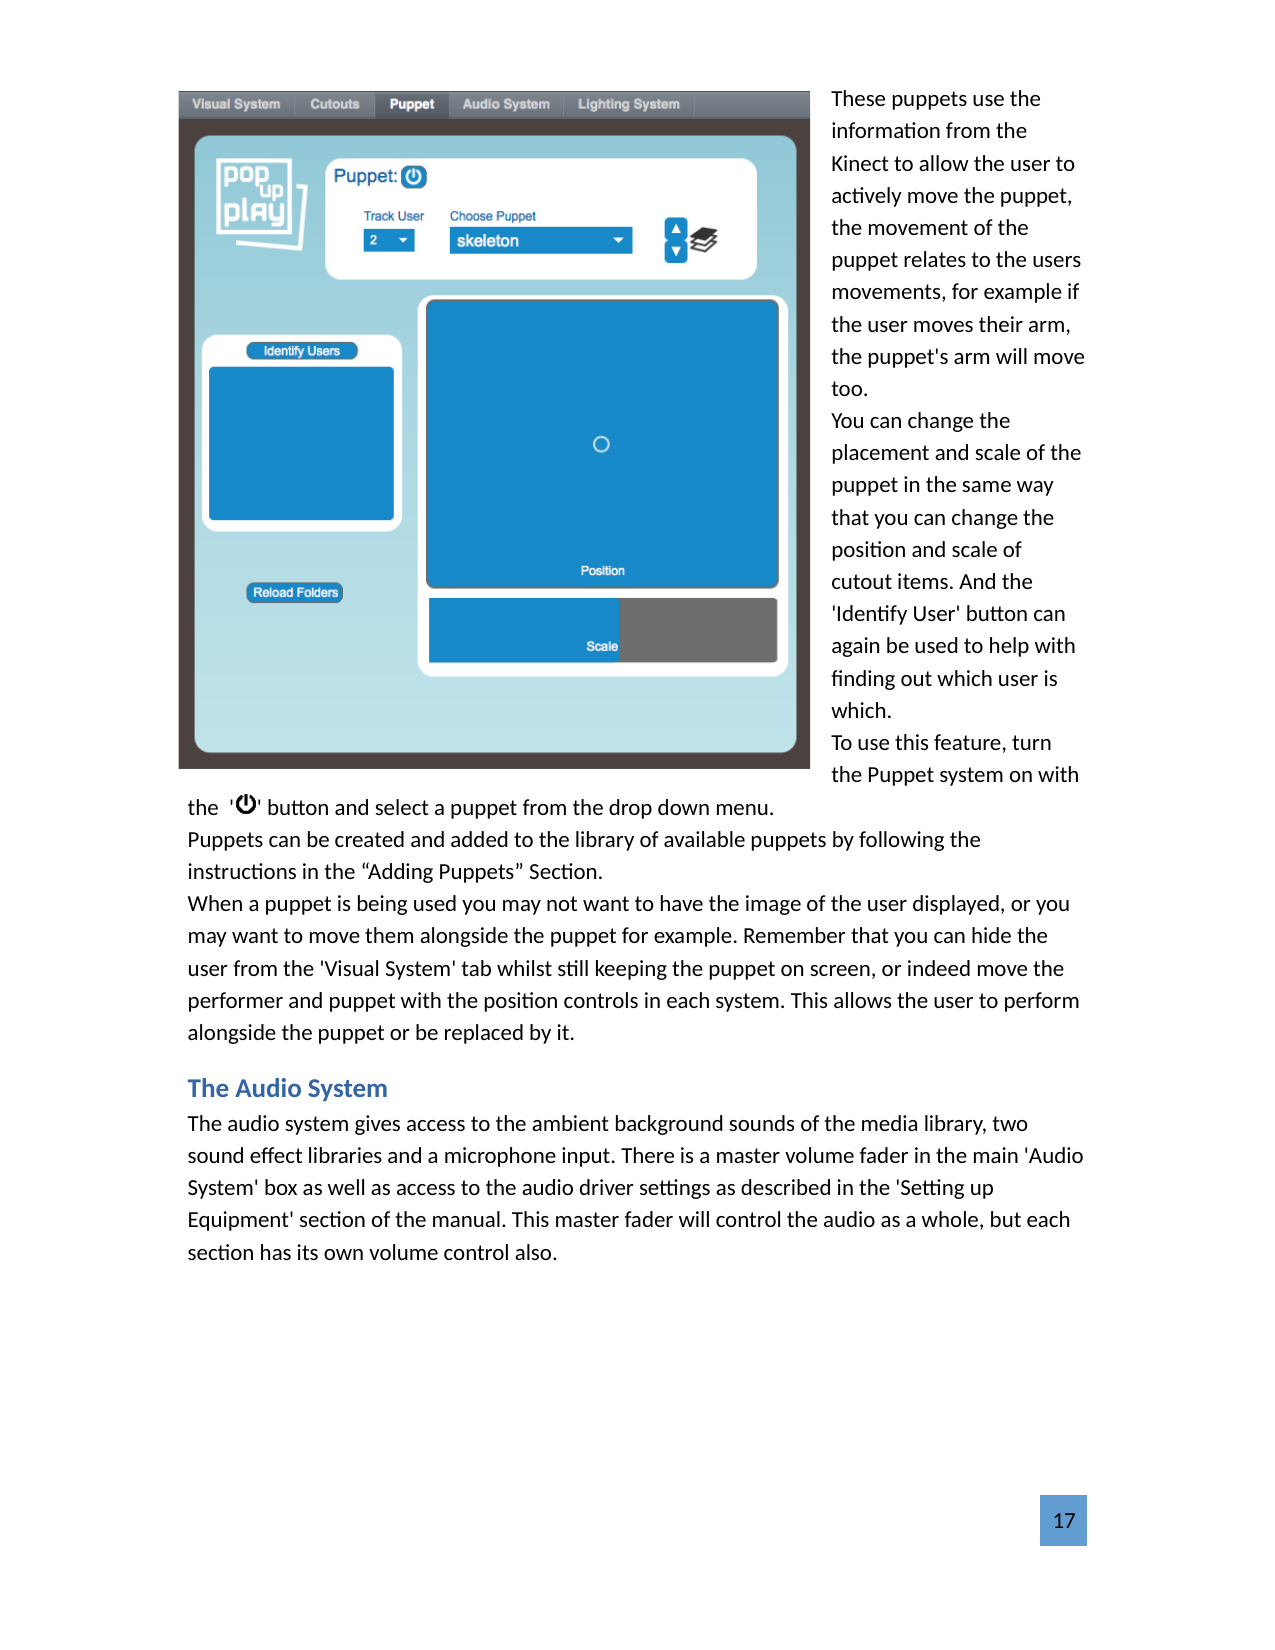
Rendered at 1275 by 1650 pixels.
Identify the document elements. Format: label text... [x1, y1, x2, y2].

text These puppets use the information from the Kinect to allow the user to actively move the puppet, the movement of the puppet relates to the users movements, for example if the user moves their arm, the puppet's arm will move too. [187, 84, 1087, 402]
text Puppets can be created and added to the library of available puppets by following the instructions in the “Adding Puppets” Section. [187, 825, 1087, 885]
picture [178, 91, 811, 769]
text The audio system gives access to the ambient background sounds of the media library, two sound effect libraries and a microphone input. There is a master volume fader in the main 'Audio System' box as well as access to the audio driver settings as described in the 'Setting up Equipment' section of the manual. This master fader will control the audio as a whole, but each section has its own volume control also. [187, 1109, 1087, 1266]
text When a puppet is being used you may not want to have the image of the user displayed, or you may want to move them alongside the puppet for example. Remember that you can hide the user from the 'Visual System' tab whilst still keeping the puppet on screen, or indeed move the performer and puppet with the position controls in each system. This allows the user to perform alongside the puppet or be replaced by it. [187, 889, 1087, 1046]
picture [234, 792, 257, 815]
text You can change the placement and scale of the puppet in the same way that you can change the position and scale of cutout items. And the 'Identify User' button can again be used to help with finding out which user is which. [811, 406, 1087, 724]
subtitle The Audio System [187, 1071, 1087, 1104]
text To use this feature, turn the Puppet system on with the '' button and select a puppet from the drop down menu. [187, 728, 1087, 821]
